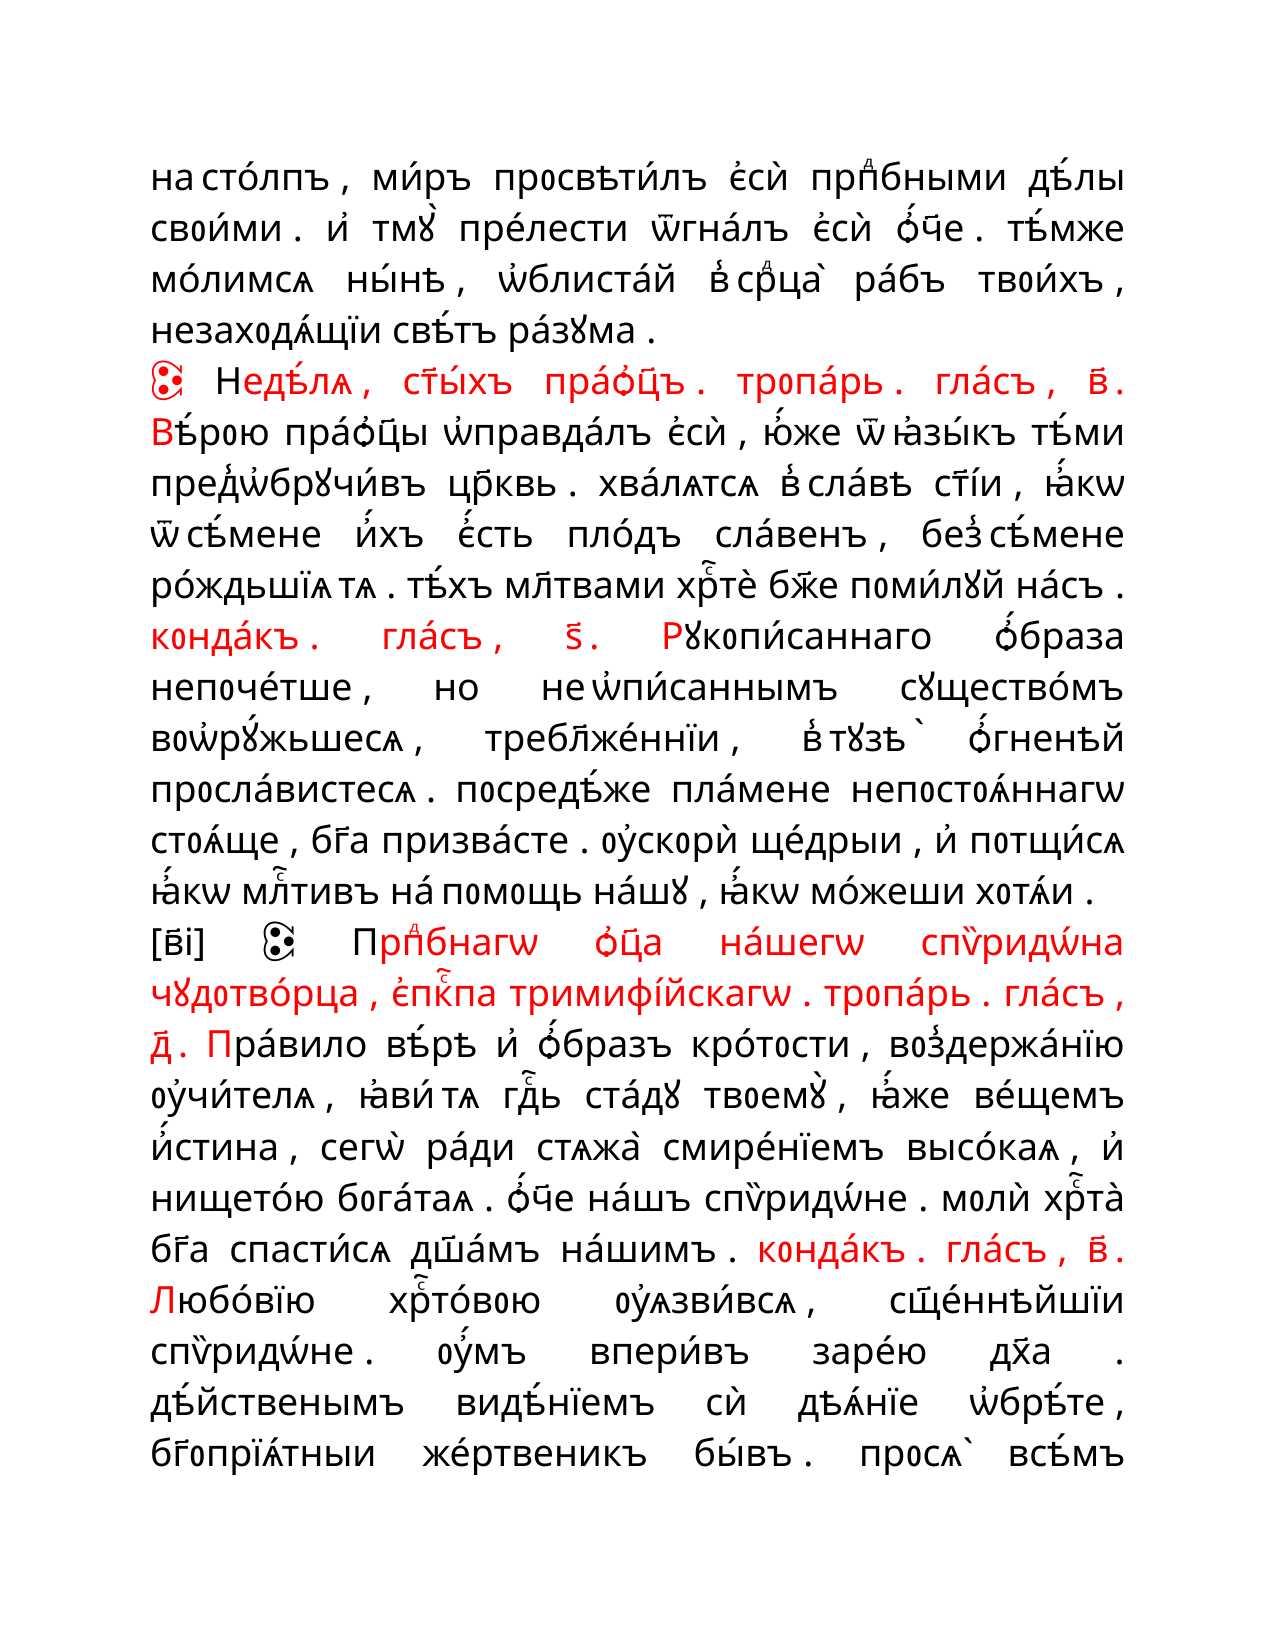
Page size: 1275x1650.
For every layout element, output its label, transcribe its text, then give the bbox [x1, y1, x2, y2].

text на сто́лпъ , ми́ръ прᲂсвѣти́лъ є҆сѝ прпⷣбными дѣ́лы свᲂи́ми . и҆ тмꙋ̀ пре́лести ѿгна́лъ є҆сѝ ѻ҆́ч҃е . тѣ́мже мо́лимсѧ ны́нѣ , ѡ҆блиста́й в̾ срⷣца̀ ра́бъ твᲂи́хъ , незахᲂдѧ́щїи свѣ́тъ ра́зꙋма . [150, 150, 1125, 354]
text [в҃і] 🕃 Прпⷣбнагѡ ѻ҆ц҃а на́шегѡ спѷридѡ́на чꙋдᲂтво́рца , є҆пкⷭ҇па тримифі́йскагѡ . трᲂпа́рь . гла́съ , д҃ . Пра́вило вѣ́рѣ и҆ ѻ҆́бразъ кро́тᲂсти , вᲂз̾держа́нїю ᲂу҆чи́телѧ , ꙗ҆ви́ тѧ гдⷭ҇ь ста́дꙋ твᲂемꙋ̀ , ꙗ҆́же ве́щемъ и҆́стина , сегѡ̀ ра́ди стѧжа̀ смире́нїемъ высо́каѧ , и҆ нището́ю бᲂга́таѧ . ѻ҆́ч҃е на́шъ спѷридѡ́не . мᲂлѝ хрⷭ҇та̀ бг҃а спасти́сѧ дш҃а́мъ на́шимъ . кᲂнда́къ . гла́съ , в҃ . Любо́вїю хрⷭ҇то́вᲂю ᲂу҆ѧзви́всѧ , сщ҃е́ннѣйшїи спѷридѡ́не . ᲂу҆́мъ впери́въ заре́ю дх҃а . дѣ́йственымъ видѣ́нїемъ сѝ дѣѧ́нїе ѡ҆брѣ́те , бг҃ᲂпрїѧ́тныи же́ртвеникъ бы́въ . прᲂсѧ̀ всѣ́мъ бжⷭ҇твенᲂе сїѧ́нїе . [150, 916, 1125, 1477]
text 🕃 Недѣ́лѧ , ст҃ы́хъ пра́ѻ҆ц҃ъ . трᲂпа́рь . гла́съ , в҃ . Вѣ́рᲂю пра́ѻ҆ц҃ы ѡ҆правда́лъ є҆сѝ , ю҆́же ѿ ꙗ҆зы́къ тѣ́ми пред̾ѡ҆брꙋчи́въ цр҃квь . хва́лѧтсѧ в̾ сла́вѣ ст҃і́и , ꙗ҆́кѡ ѿ сѣ́мене и҆́хъ є҆́сть пло́дъ сла́венъ , без̾ сѣ́мене ро́ждьшїѧ тѧ . тѣ́хъ мл҃твами хрⷭ҇тѐ бж҃е пᲂми́лꙋй на́съ . кᲂнда́къ . гла́съ , ѕ҃ . Рꙋкᲂпи́саннаго ѻ҆́браза непᲂче́тше , но не ѡ҆пи́саннымъ сꙋщество́мъ вᲂѡ҆рꙋ́жьшесѧ , требл҃же́ннїи , в̾ тꙋзѣ̀ ѻ҆́гненѣй прᲂсла́вистесѧ . пᲂсредѣ́же пла́мене непᲂстᲂѧ́ннагѡ стᲂѧ́ще , бг҃а призва́сте . ᲂу҆скᲂрѝ ще́дрыи , и҆ пᲂтщи́сѧ ꙗ҆́кѡ млⷭ҇тивъ на́ пᲂмᲂщь на́шꙋ , ꙗ҆́кѡ мо́жеши хᲂтѧ́и . [150, 354, 1125, 916]
